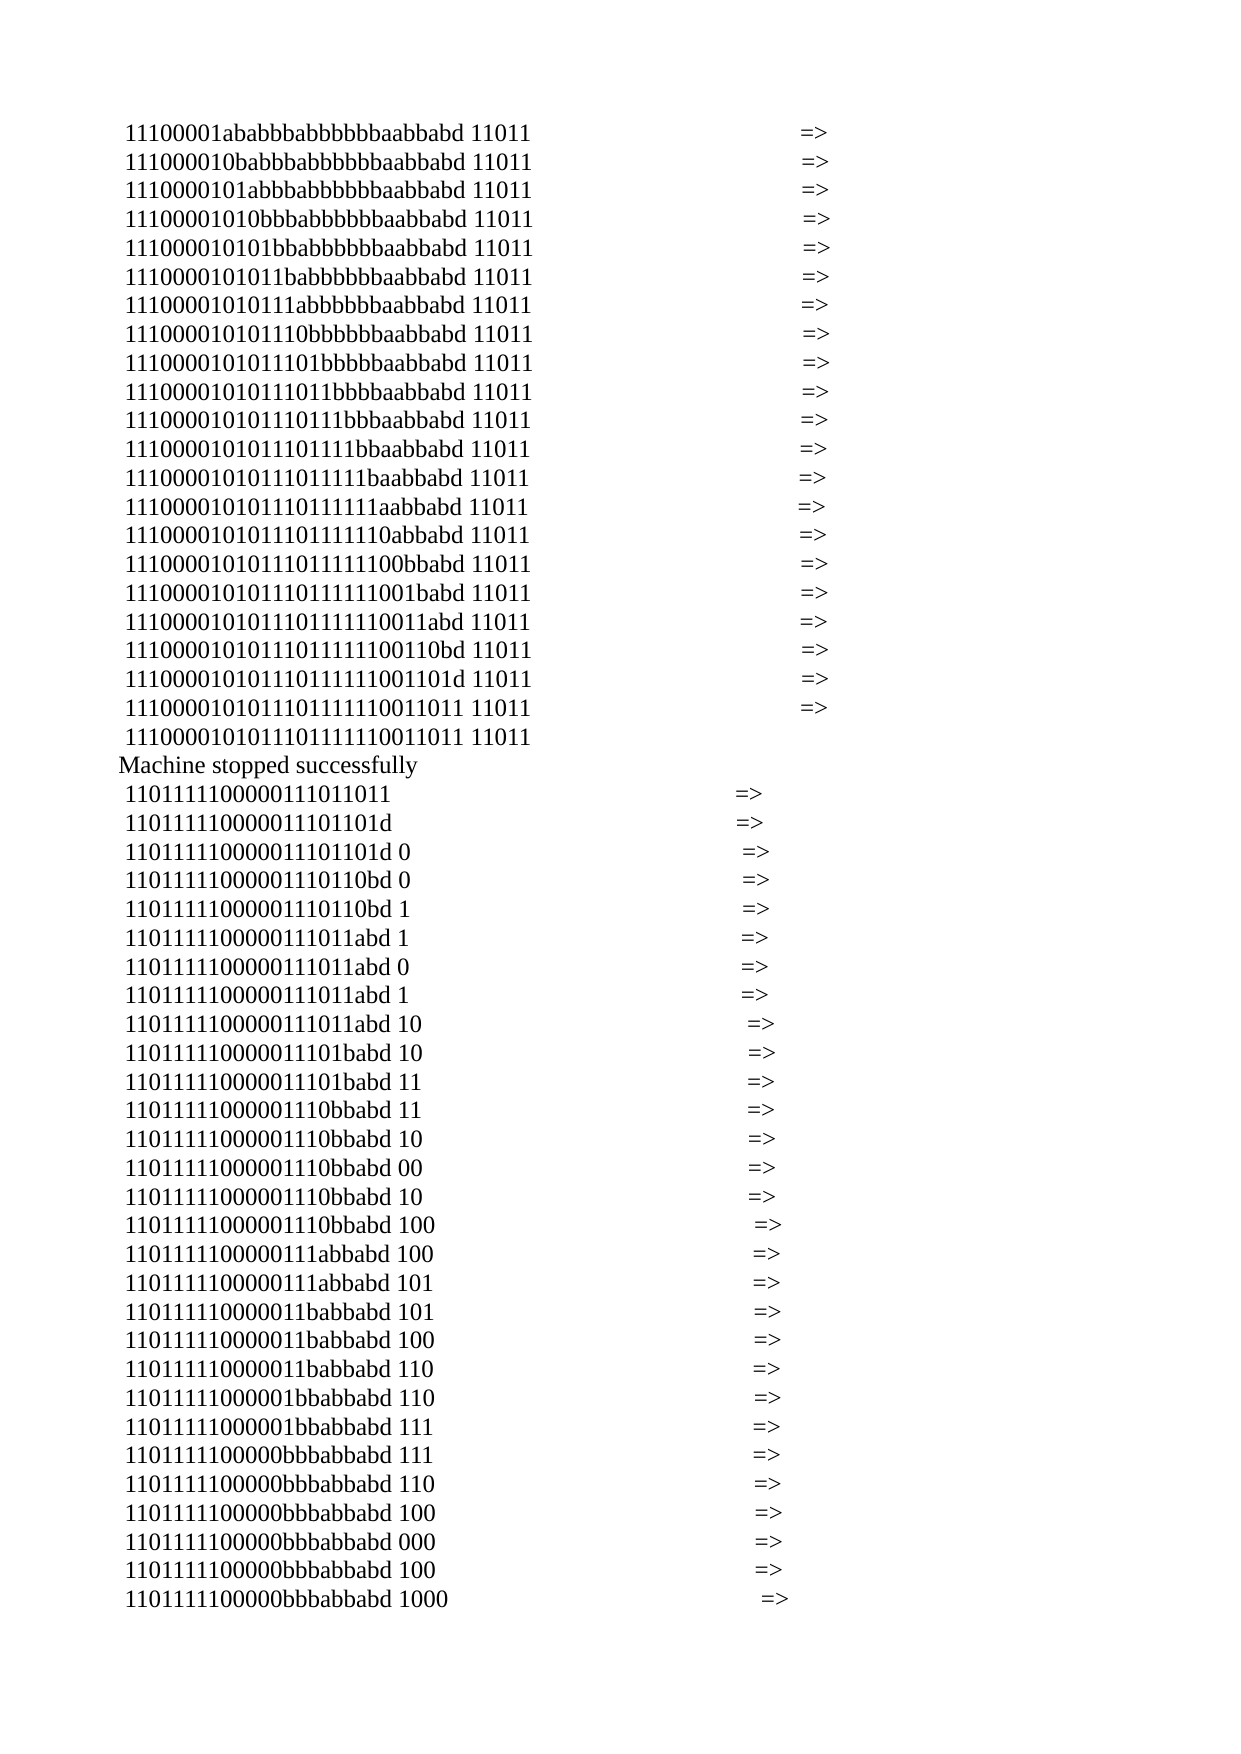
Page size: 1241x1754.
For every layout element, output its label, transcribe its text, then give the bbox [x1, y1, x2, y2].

text 11011111000001110bbabd 10 => [118, 1182, 1122, 1211]
text 11011111000001110bbabd 100 => [118, 1211, 1122, 1239]
text 110111110000011101101d => [118, 808, 1122, 837]
text 11011111000001110110bd 1 => [118, 894, 1122, 923]
text 11011111000001bbabbabd 110 => [118, 1383, 1122, 1412]
text 11100001010111011111100bbabd 11011 => [118, 549, 1122, 578]
text 11100001010bbbabbbbbbaabbabd 11011 => [118, 204, 1122, 233]
text 1101111100000bbbabbabd 110 => [118, 1469, 1122, 1498]
text 1101111100000111011abd 0 => [118, 952, 1122, 981]
text 111000010101110111111aabbabd 11011 => [118, 492, 1122, 521]
text 1101111100000bbbabbabd 100 => [118, 1556, 1122, 1584]
text 1110000101abbbabbbbbbaabbabd 11011 => [118, 176, 1122, 204]
text 1110000101011101111110011011 11011 [118, 722, 1122, 751]
text 1101111100000111011abd 10 => [118, 1009, 1122, 1038]
text 111000010101bbabbbbbbaabbabd 11011 => [118, 233, 1122, 262]
text 1110000101011101111110011011 11011 => [118, 693, 1122, 722]
text 1110000101011101111110abbabd 11011 => [118, 521, 1122, 549]
text 1101111100000bbbabbabd 000 => [118, 1527, 1122, 1556]
text 1101111100000111abbabd 101 => [118, 1268, 1122, 1297]
text 111000010101110111bbbaabbabd 11011 => [118, 406, 1122, 434]
text 1110000101011101111bbaabbabd 11011 => [118, 434, 1122, 463]
text 11011111000001110bbabd 11 => [118, 1096, 1122, 1124]
text 11011111000001110bbabd 10 => [118, 1124, 1122, 1153]
text 1110000101011babbbbbbaabbabd 11011 => [118, 262, 1122, 291]
text 11100001010111011111baabbabd 11011 => [118, 463, 1122, 492]
text 1110000101011101bbbbbaabbabd 11011 => [118, 348, 1122, 377]
text 110111110000011babbabd 110 => [118, 1354, 1122, 1383]
text 11011111000001110110bd 0 => [118, 866, 1122, 894]
text 1101111100000111011011 => [118, 779, 1122, 808]
text 110111110000011101babd 11 => [118, 1067, 1122, 1096]
text 11011111000001110bbabd 00 => [118, 1153, 1122, 1182]
text 110111110000011babbabd 100 => [118, 1326, 1122, 1354]
text 111000010babbbabbbbbbaabbabd 11011 => [118, 147, 1122, 176]
text 11011111000001bbabbabd 111 => [118, 1412, 1122, 1441]
text 11100001ababbbabbbbbbaabbabd 11011 => [118, 118, 1122, 147]
text 1101111100000bbbabbabd 100 => [118, 1498, 1122, 1527]
text Machine stopped successfully [118, 751, 1122, 779]
text 111000010101110111111001101d 11011 => [118, 664, 1122, 693]
text 110111110000011101101d 0 => [118, 837, 1122, 866]
text 11100001010111011111100110bd 11011 => [118, 636, 1122, 664]
text 1101111100000111abbabd 100 => [118, 1239, 1122, 1268]
text 1101111100000111011abd 1 => [118, 981, 1122, 1009]
text 1101111100000bbbabbabd 1000 => [118, 1584, 1122, 1613]
text 1101111100000bbbabbabd 111 => [118, 1441, 1122, 1469]
text 111000010101110111111001babd 11011 => [118, 578, 1122, 607]
text 111000010101110bbbbbbaabbabd 11011 => [118, 319, 1122, 348]
text 110111110000011babbabd 101 => [118, 1297, 1122, 1326]
text 1110000101011101111110011abd 11011 => [118, 607, 1122, 636]
text 110111110000011101babd 10 => [118, 1038, 1122, 1067]
text 1101111100000111011abd 1 => [118, 923, 1122, 952]
text 11100001010111abbbbbbaabbabd 11011 => [118, 291, 1122, 319]
text 11100001010111011bbbbaabbabd 11011 => [118, 377, 1122, 406]
